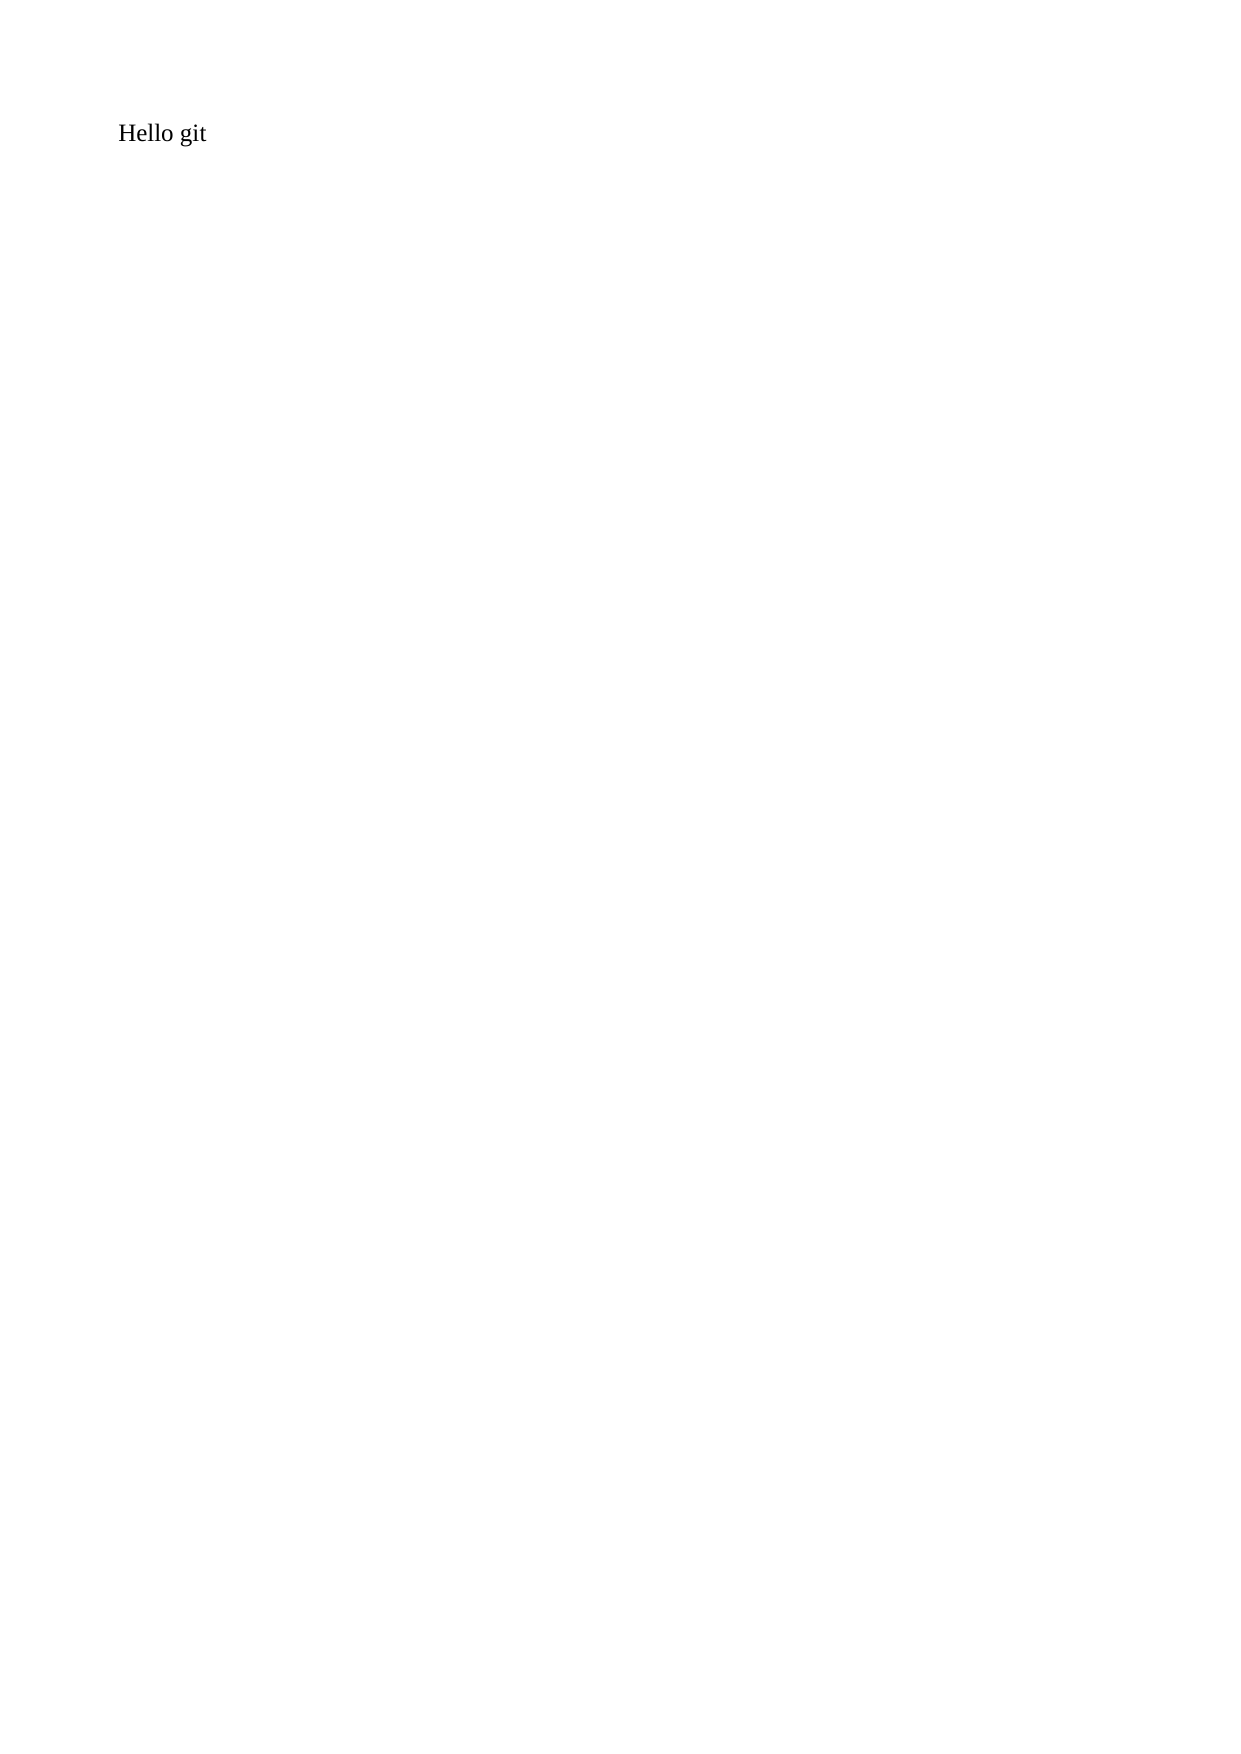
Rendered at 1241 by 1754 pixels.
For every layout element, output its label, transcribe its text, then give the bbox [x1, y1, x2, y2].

text Hello git [118, 118, 1122, 147]
